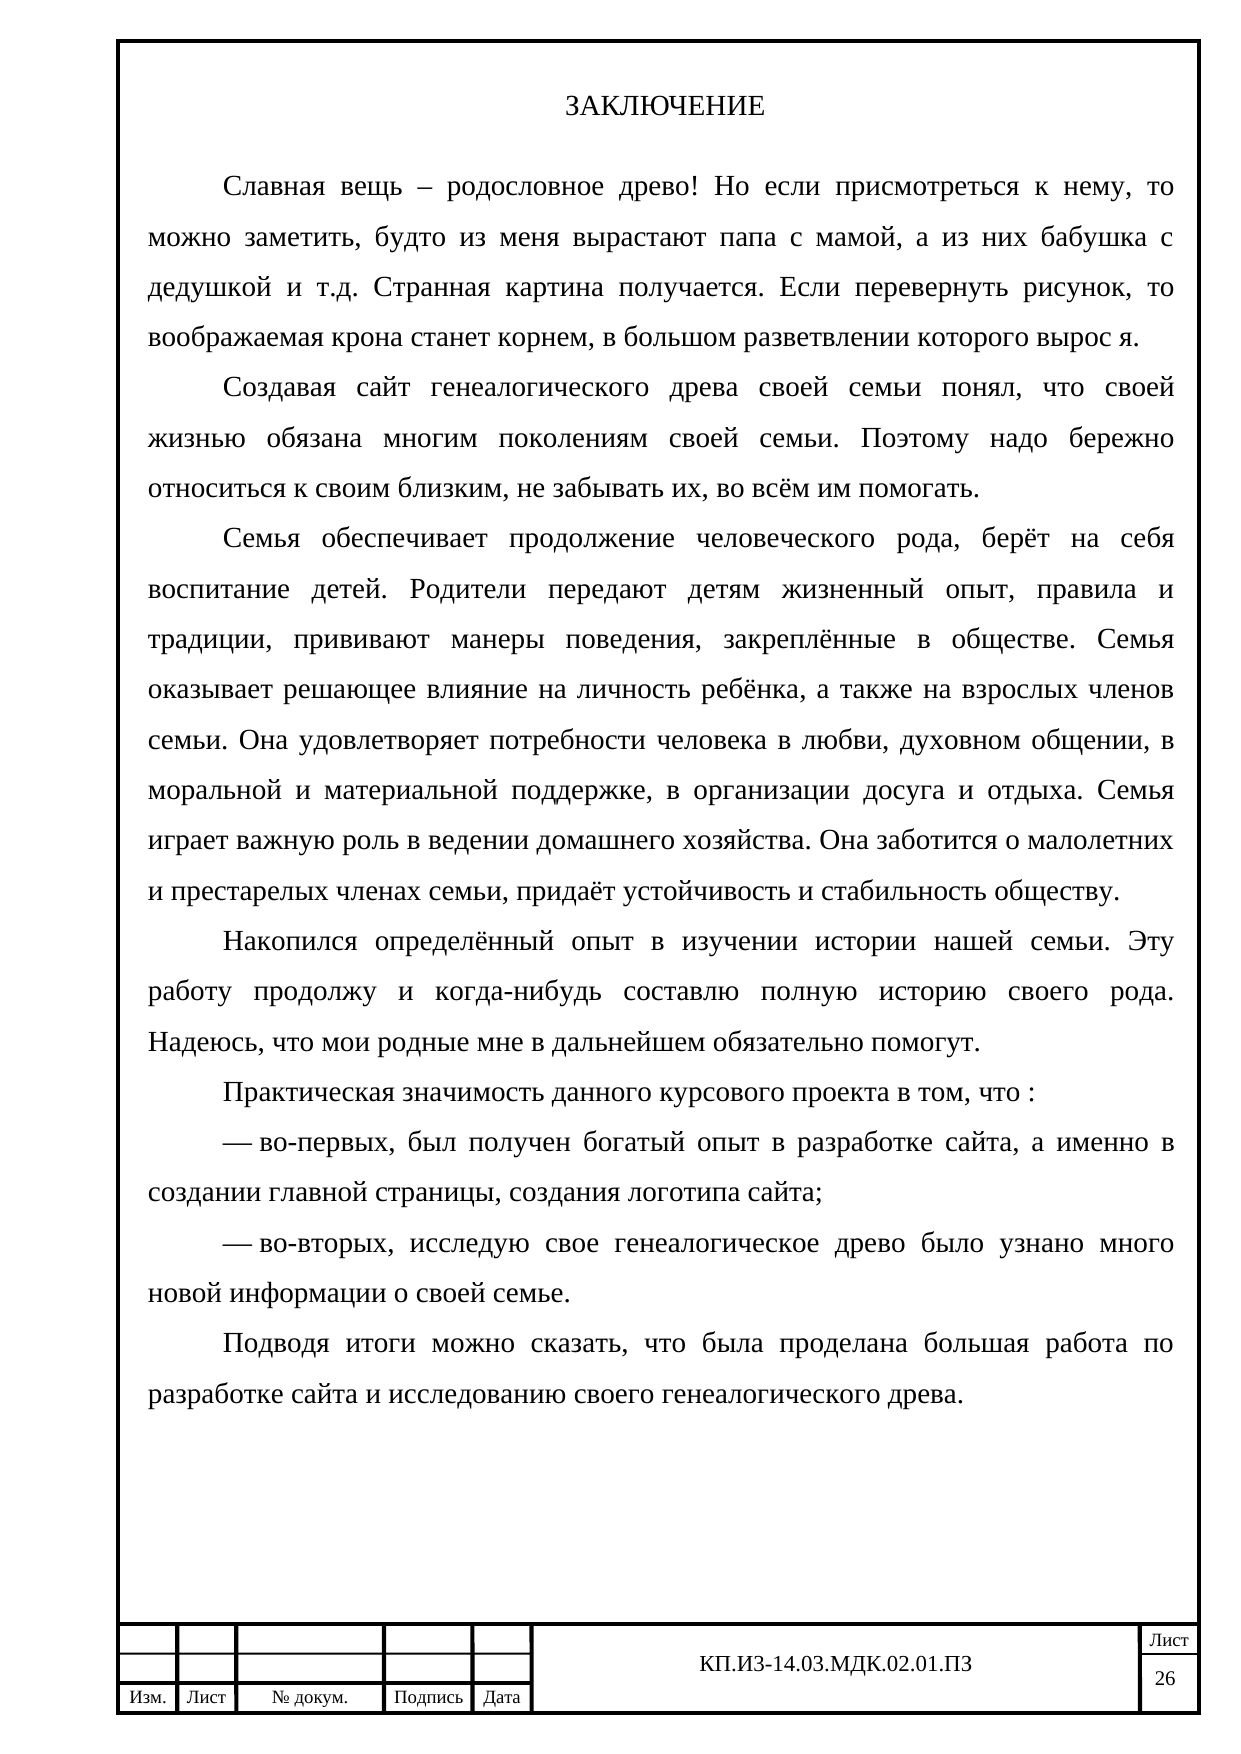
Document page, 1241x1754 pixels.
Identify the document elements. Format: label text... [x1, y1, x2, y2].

list во-вторых, исследую свое генеалогическое древо было узнано много новой информации о своей семье. [148, 1225, 1175, 1309]
text Подводя итоги можно сказать, что была проделана большая работа по разработке сайта и исследованию своего генеалогического древа. [148, 1326, 1175, 1409]
text Практическая значимость данного курсового проекта в том, что : [148, 1074, 1175, 1107]
list во-первых, был получен богатый опыт в разработке сайта, а именно в создании главной страницы, создания логотипа сайта; [148, 1124, 1175, 1208]
text Создавая сайт генеалогического древа своей семьи понял, что своей жизнью обязана многим поколениям своей семьи. Поэтому надо бережно относиться к своим близким, не забывать их, во всём им помогать. [148, 369, 1175, 504]
text Славная вещь – родословное древо! Но если присмотреться к нему, то можно заметить, будто из меня вырастают папа с мамой, а из них бабушка с дедушкой и т.д. Странная картина получается. Если перевернуть рисунок, то воображаемая крона станет корнем, в большом разветвлении которого вырос я. [148, 168, 1175, 353]
text Семья обеспечивает продолжение человеческого рода, берёт на себя воспитание детей. Родители передают детям жизненный опыт, правила и традиции, прививают манеры поведения, закреплённые в обществе. Семья оказывает решающее влияние на личность ребёнка, а также на взрослых членов семьи. Она удовлетворяет потребности человека в любви, духовном общении, в моральной и материальной поддержке, в организации досуга и отдыха. Семья играет важную роль в ведении домашнего хозяйства. Она заботится о малолетних и престарелых членах семьи, придаёт устойчивость и стабильность обществу. [148, 521, 1175, 906]
subtitle Заключение [148, 88, 1175, 122]
text Накопился определённый опыт в изучении истории нашей семьи. Эту работу продолжу и когда-нибудь составлю полную историю своего рода. Надеюсь, что мои родные мне в дальнейшем обязательно помогут. [148, 923, 1175, 1057]
